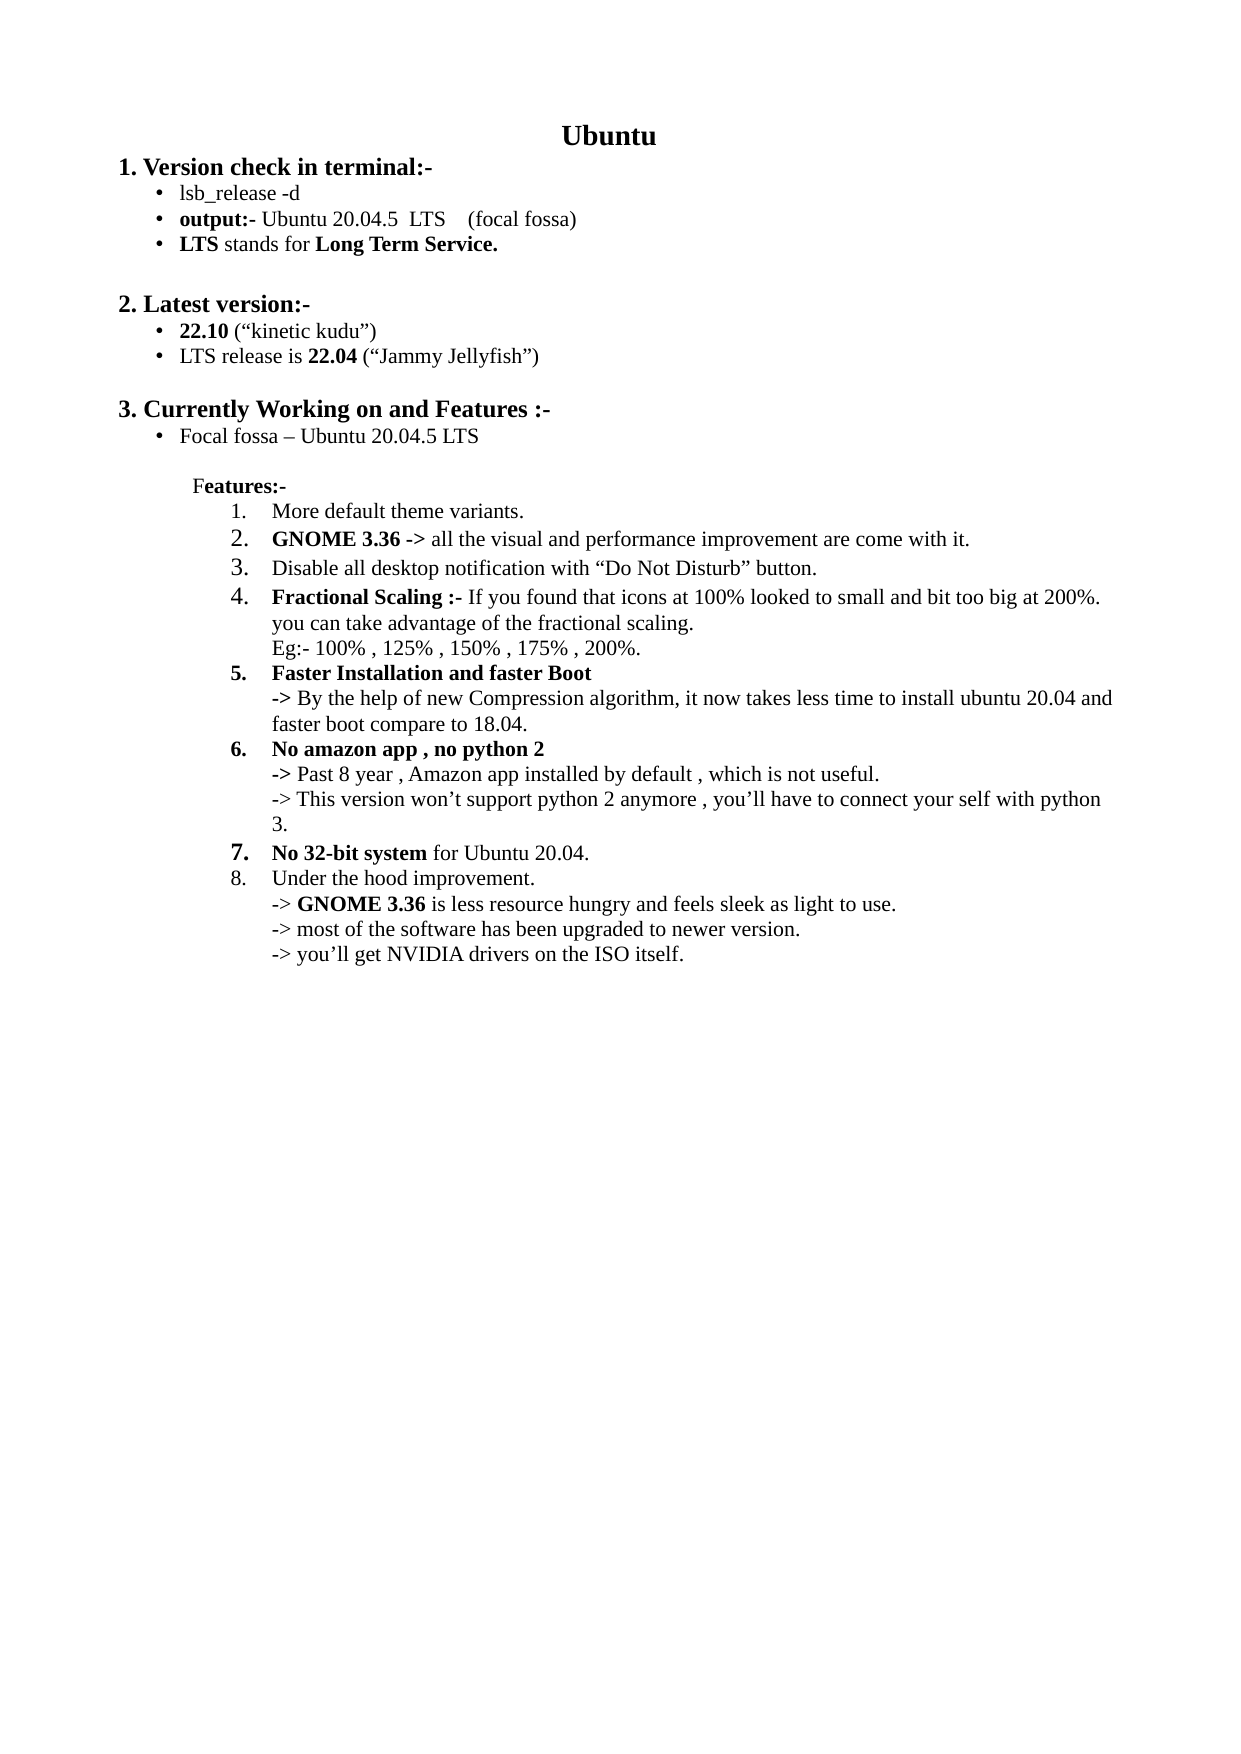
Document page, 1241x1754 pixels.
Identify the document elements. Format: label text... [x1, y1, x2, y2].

list More default theme variants. [230, 498, 1122, 523]
list -> GNOME 3.36 is less resource hungry and feels sleek as light to use. [230, 891, 1122, 916]
list -> most of the software has been upgraded to newer version. [230, 916, 1122, 941]
text 2. Latest version:- [118, 289, 1122, 318]
list GNOME 3.36 -> all the visual and performance improvement are come with it. [230, 523, 1122, 552]
text Features:- [118, 473, 1122, 498]
list output:- Ubuntu 20.04.5 LTS (focal fossa) [156, 206, 1122, 231]
text Ubuntu [118, 118, 1122, 152]
list Faster Installation and faster Boot [230, 660, 1122, 685]
list -> you’ll get NVIDIA drivers on the ISO itself. [230, 941, 1122, 966]
list Fractional Scaling :- If you found that icons at 100% looked to small and bit too big at 200%. you can take advantage of the fractional scaling. [230, 581, 1122, 635]
list No amazon app , no python 2 [230, 736, 1122, 761]
list No 32-bit system for Ubuntu 20.04. [230, 837, 1122, 865]
list Under the hood improvement. [230, 865, 1122, 891]
list LTS release is 22.04 (“Jammy Jellyfish”) [156, 343, 1122, 369]
list -> This version won’t support python 2 anymore , you’ll have to connect your self with python 3. [230, 786, 1122, 837]
list lsb_release -d [156, 180, 1122, 206]
text 1. Version check in terminal:- [118, 152, 1122, 180]
text 3. Currently Working on and Features :- [118, 394, 1122, 423]
list -> By the help of new Compression algorithm, it now takes less time to install ubuntu 20.04 and faster boot compare to 18.04. [230, 685, 1122, 736]
list Eg:- 100% , 125% , 150% , 175% , 200%. [230, 635, 1122, 660]
list 22.10 (“kinetic kudu”) [156, 318, 1122, 343]
list Focal fossa – Ubuntu 20.04.5 LTS [156, 423, 1122, 448]
list Disable all desktop notification with “Do Not Disturb” button. [230, 552, 1122, 581]
list -> Past 8 year , Amazon app installed by default , which is not useful. [230, 761, 1122, 786]
list LTS stands for Long Term Service. [156, 231, 1122, 256]
